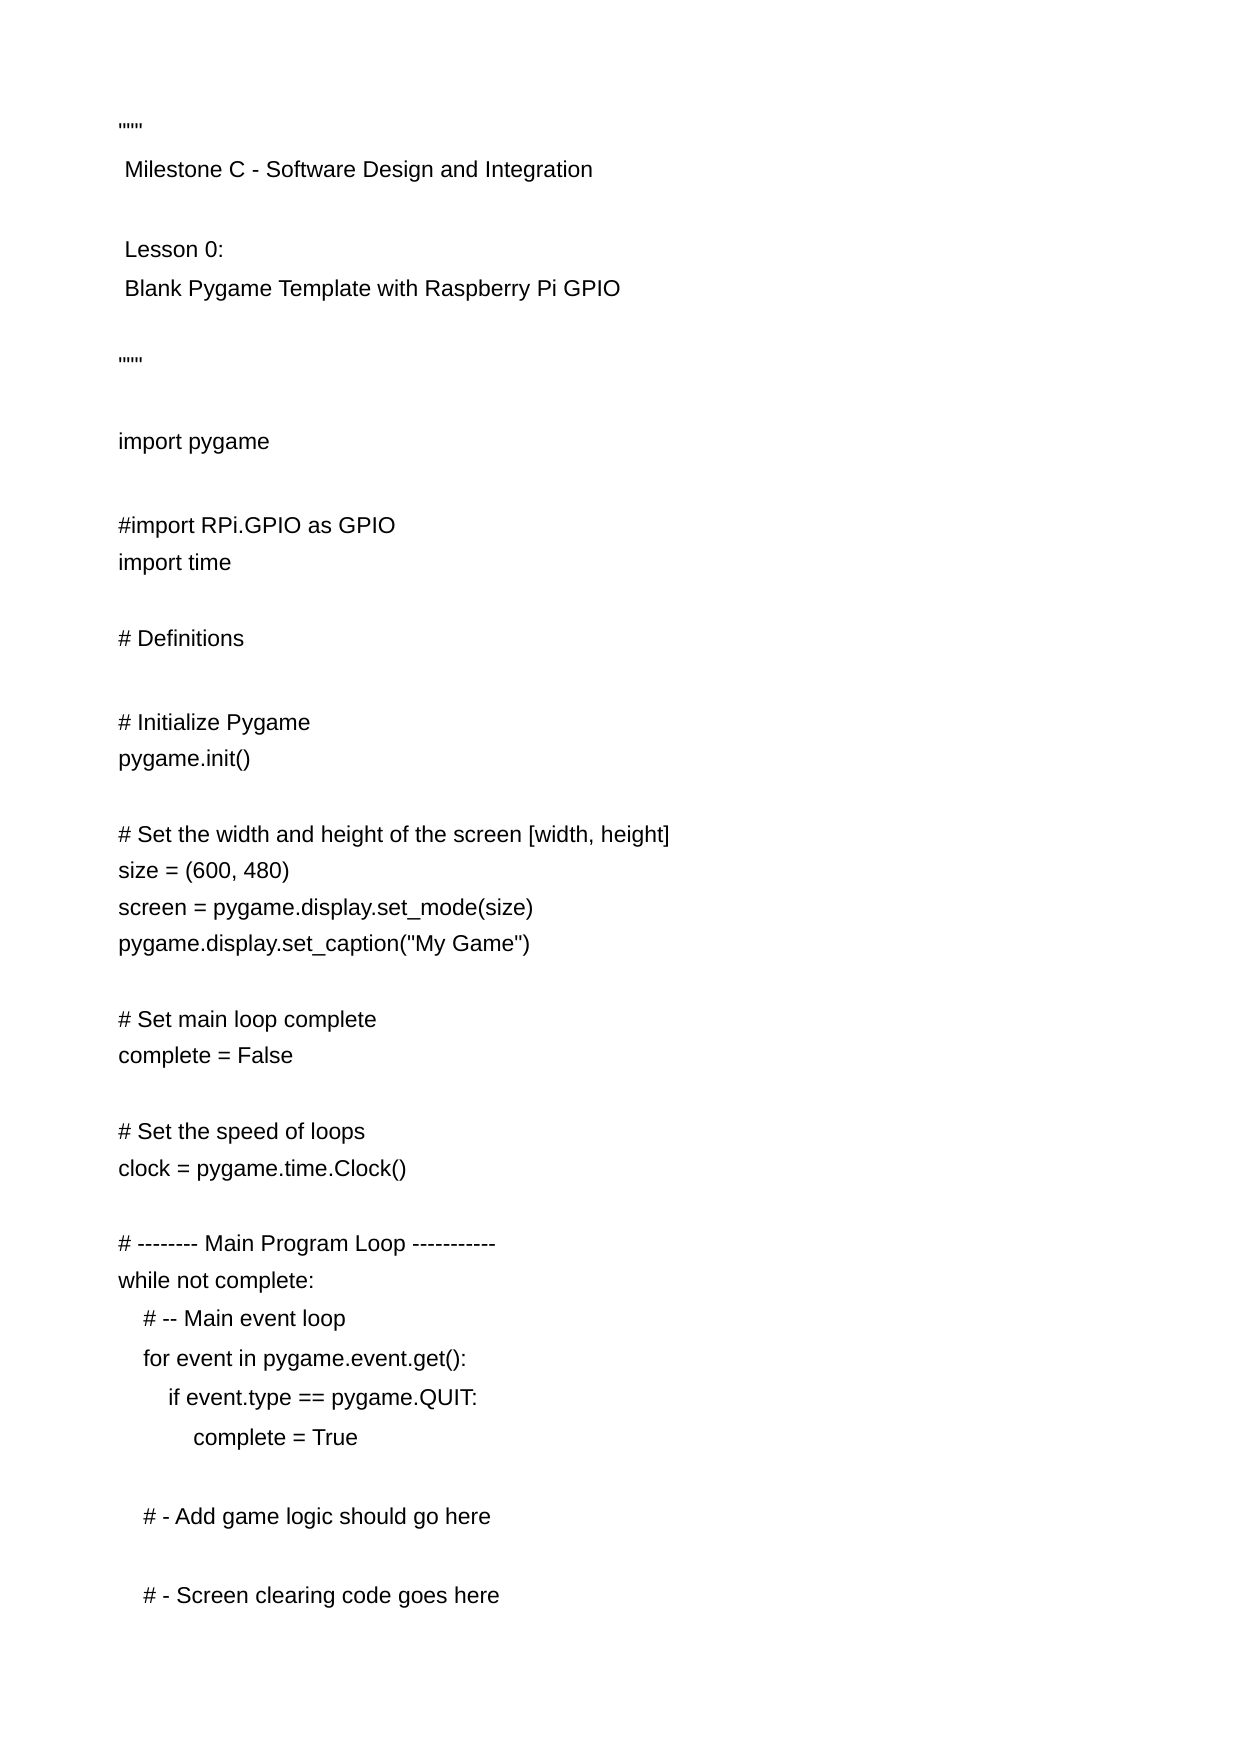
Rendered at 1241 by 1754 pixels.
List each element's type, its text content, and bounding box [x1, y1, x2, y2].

text Milestone C - Software Design and Integration [118, 154, 1122, 183]
text # - Screen clearing code goes here [118, 1580, 1122, 1609]
text import pygame [118, 428, 1122, 455]
text for event in pygame.event.get(): [118, 1343, 1122, 1371]
text # - Add game logic should go here [118, 1501, 1122, 1530]
text size = (600, 480) [118, 857, 1122, 883]
text # Definitions [118, 624, 1122, 651]
text # Set main loop complete [118, 1006, 1122, 1032]
text # Set the width and height of the screen [width, height] [118, 821, 1122, 847]
text pygame.display.set_caption("My Game") [118, 930, 1122, 956]
text while not complete: [118, 1267, 1122, 1293]
text # -- Main event loop [118, 1303, 1122, 1332]
text complete = True [118, 1422, 1122, 1451]
text """ [118, 118, 1122, 144]
text # Initialize Pygame [118, 708, 1122, 735]
text # Set the speed of loops [118, 1118, 1122, 1144]
text screen = pygame.display.set_mode(size) [118, 893, 1122, 920]
text import time [118, 549, 1122, 575]
text Blank Pygame Template with Raspberry Pi GPIO [118, 273, 1122, 302]
text if event.type == pygame.QUIT: [118, 1382, 1122, 1411]
text complete = False [118, 1042, 1122, 1068]
text Lesson 0: [118, 234, 1122, 262]
text #import RPi.GPIO as GPIO [118, 512, 1122, 539]
text # -------- Main Program Loop ----------- [118, 1230, 1122, 1257]
text pygame.init() [118, 745, 1122, 771]
text """ [118, 352, 1122, 379]
text clock = pygame.time.Clock() [118, 1154, 1122, 1181]
